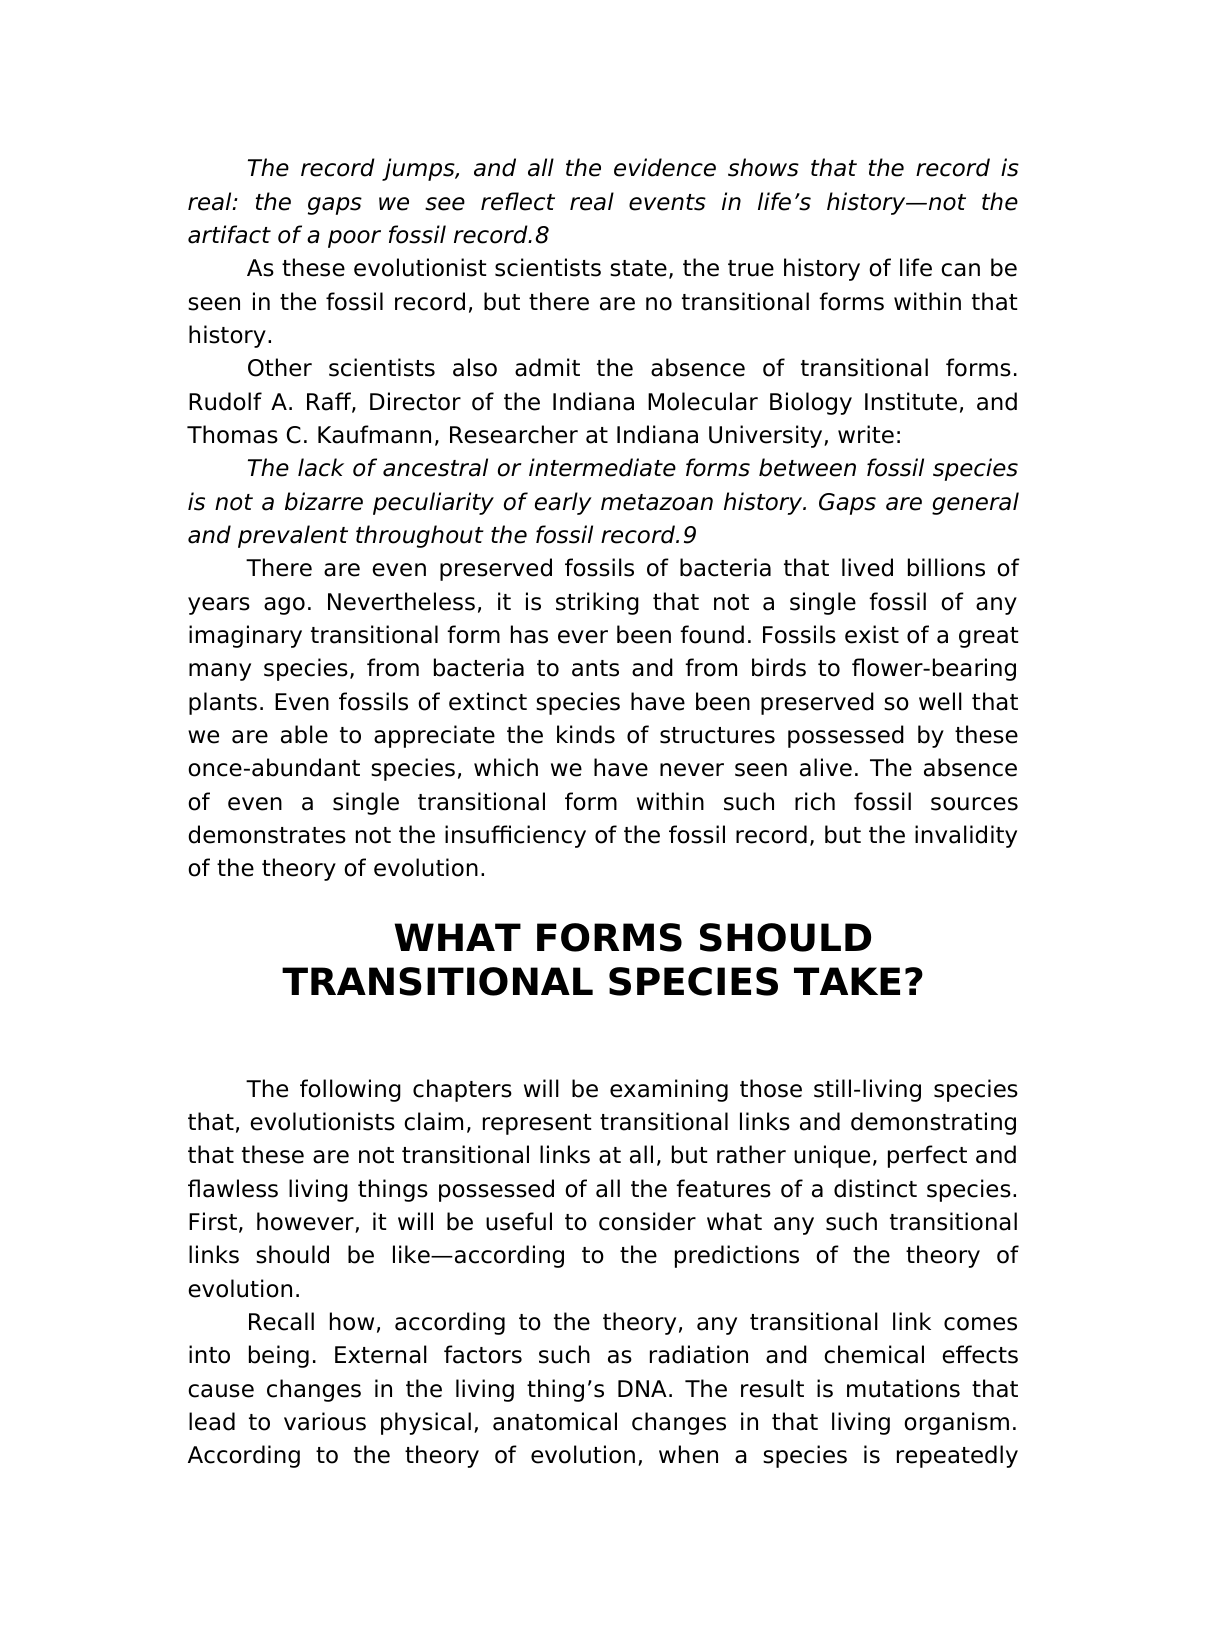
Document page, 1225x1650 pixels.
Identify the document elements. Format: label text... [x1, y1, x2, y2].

text The following chapters will be examining those still-living species that, evolutionists claim, represent transitional links and demonstrating that these are not transitional links at all, but rather unique, perfect and flawless living things possessed of all the features of a distinct species. First, however, it will be useful to consider what any such transitional links should be like—according to the predictions of the theory of evolution. [187, 1071, 1020, 1304]
text WHAT FORMS SHOULD TRANSITIONAL SPECIES TAKE? [187, 917, 1020, 1004]
text Recall how, according to the theory, any transitional link comes into being. External factors such as radiation and chemical effects cause changes in the living thing’s DNA. The result is mutations that lead to various physical, anatomical changes in that living organism. According to the theory of evolution, when a species is repeatedly [187, 1304, 1020, 1471]
text The lack of ancestral or intermediate forms between fossil species is not a bizarre peculiarity of early metazoan history. Gaps are general and prevalent throughout the fossil record.9 [187, 450, 1020, 550]
text Other scientists also admit the absence of transitional forms. Rudolf A. Raff, Director of the Indiana Molecular Biology Institute, and Thomas C. Kaufmann, Researcher at Indiana University, write: [187, 350, 1020, 450]
text There are even preserved fossils of bacteria that lived billions of years ago. Nevertheless, it is striking that not a single fossil of any imaginary transitional form has ever been found. Fossils exist of a great many species, from bacteria to ants and from birds to flower-bearing plants. Even fossils of extinct species have been preserved so well that we are able to appreciate the kinds of structures possessed by these once-abundant species, which we have never seen alive. The absence of even a single transitional form within such rich fossil sources demonstrates not the insufficiency of the fossil record, but the invalidity of the theory of evolution. [187, 550, 1020, 883]
text As these evolutionist scientists state, the true history of life can be seen in the fossil record, but there are no transitional forms within that history. [187, 250, 1020, 350]
text The record jumps, and all the evidence shows that the record is real: the gaps we see reflect real events in life’s history—not the artifact of a poor fossil record.8 [187, 150, 1020, 250]
